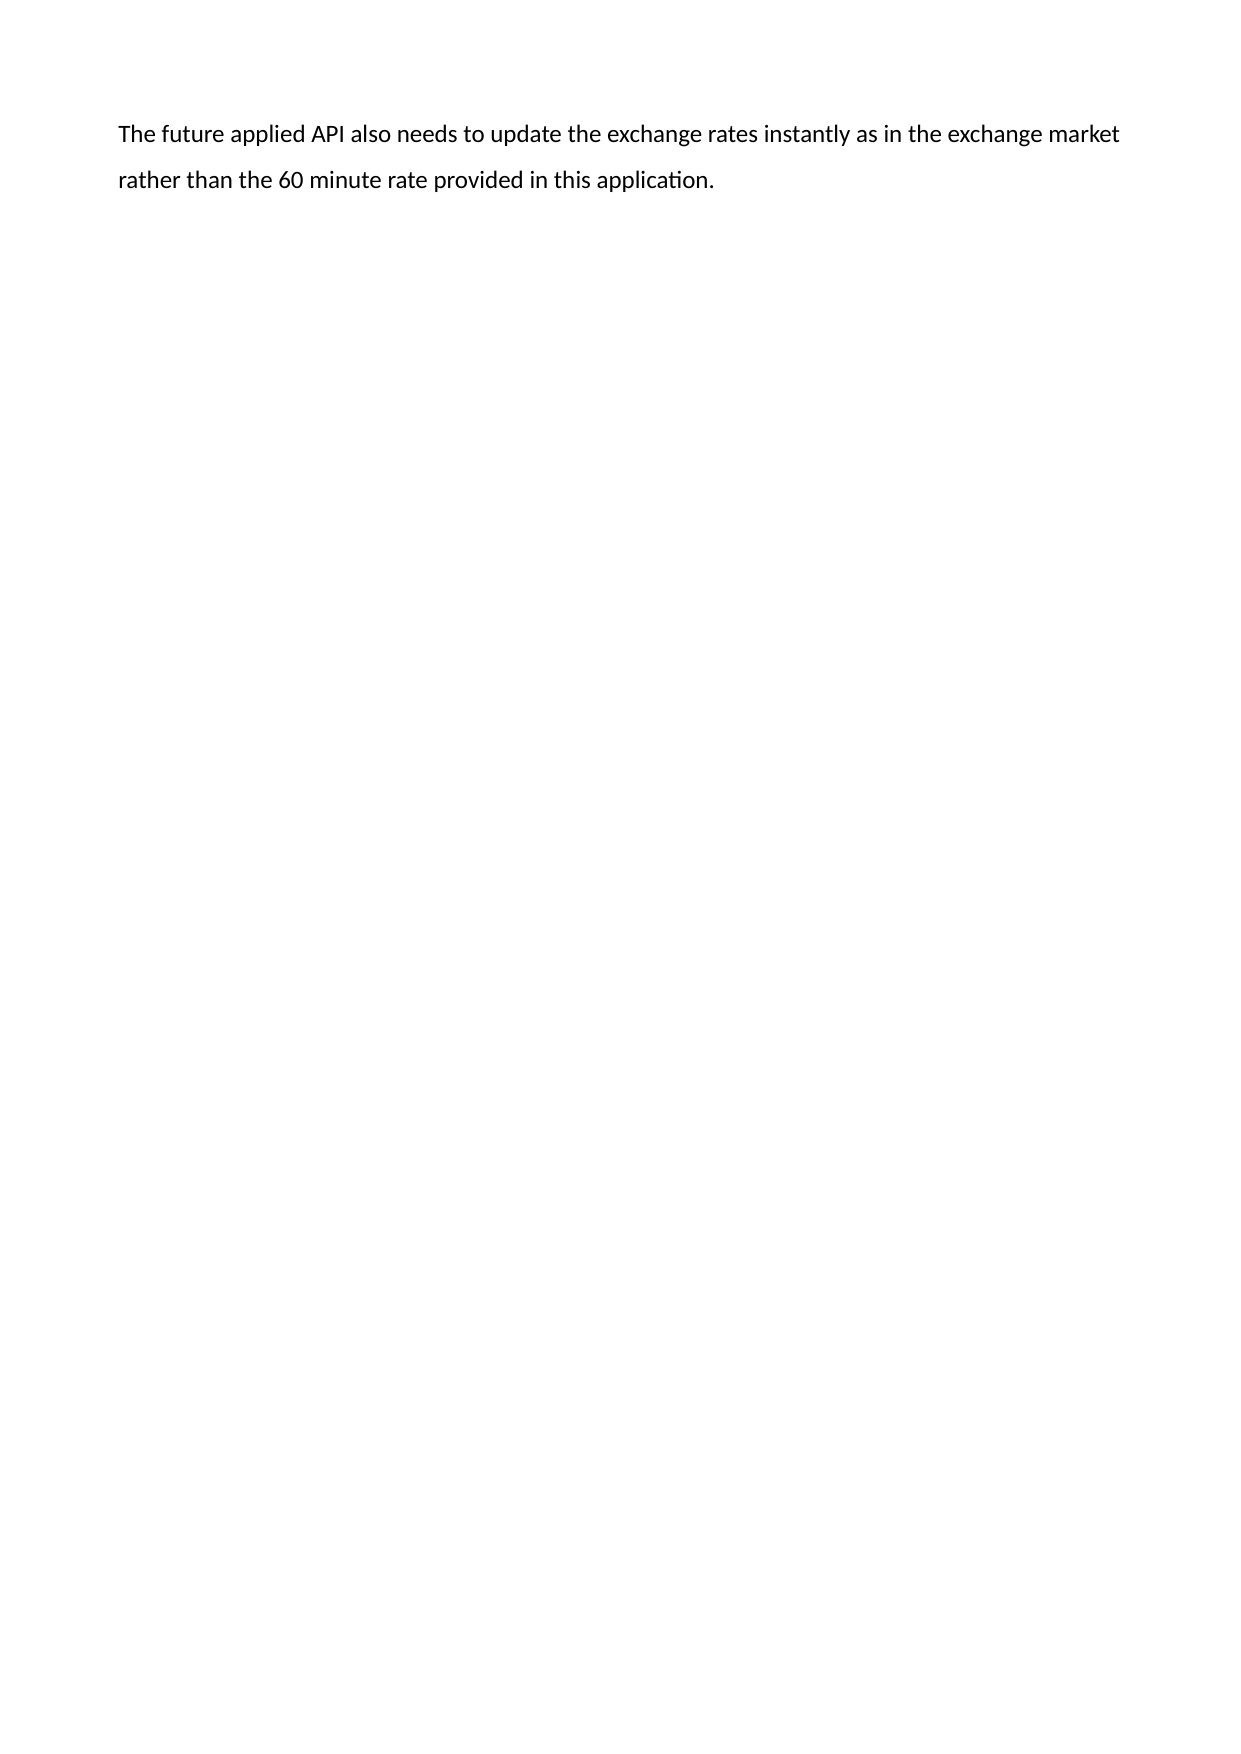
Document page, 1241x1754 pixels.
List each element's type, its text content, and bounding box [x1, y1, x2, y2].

text The future applied API also needs to update the exchange rates instantly as in the exchange market rather than the 60 minute rate provided in this application. [118, 118, 1122, 194]
